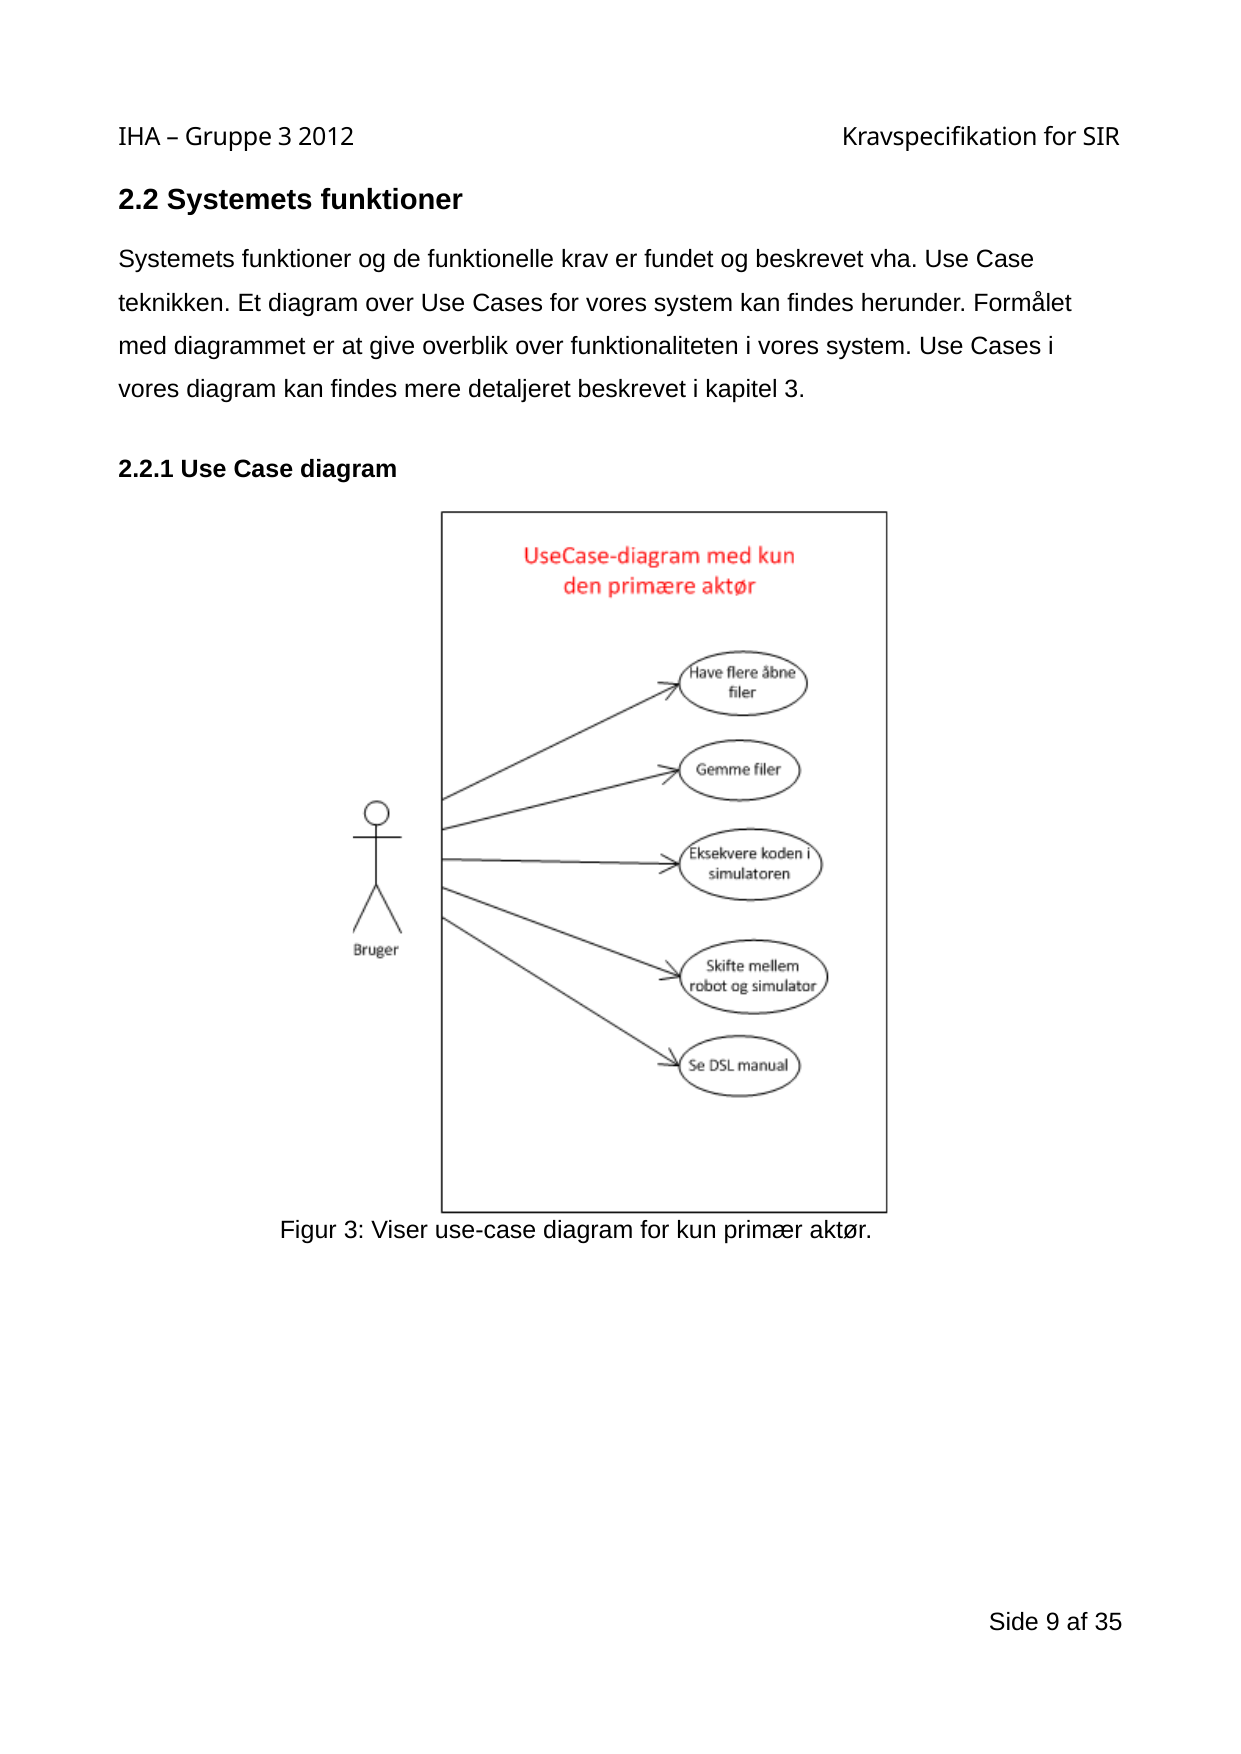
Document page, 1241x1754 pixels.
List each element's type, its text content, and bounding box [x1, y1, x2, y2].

text Figur 3: Viser use-case diagram for kun primær aktør. [279, 523, 961, 1244]
subtitle 2.2.1 Use Case diagram [118, 454, 1122, 483]
text Systemets funktioner og de funktionelle krav er fundet og beskrevet vha. Use Case teknikken. Et diagram over Use Cases for vores system kan findes herunder. Formålet med diagrammet er at give overblik over funktionaliteten i vores system. Use Cases i vores diagram kan findes mere detaljeret beskrevet i kapitel 3. [118, 244, 1122, 403]
subtitle 2.2 Systemets funktioner [118, 182, 1122, 215]
picture [352, 510, 888, 1215]
